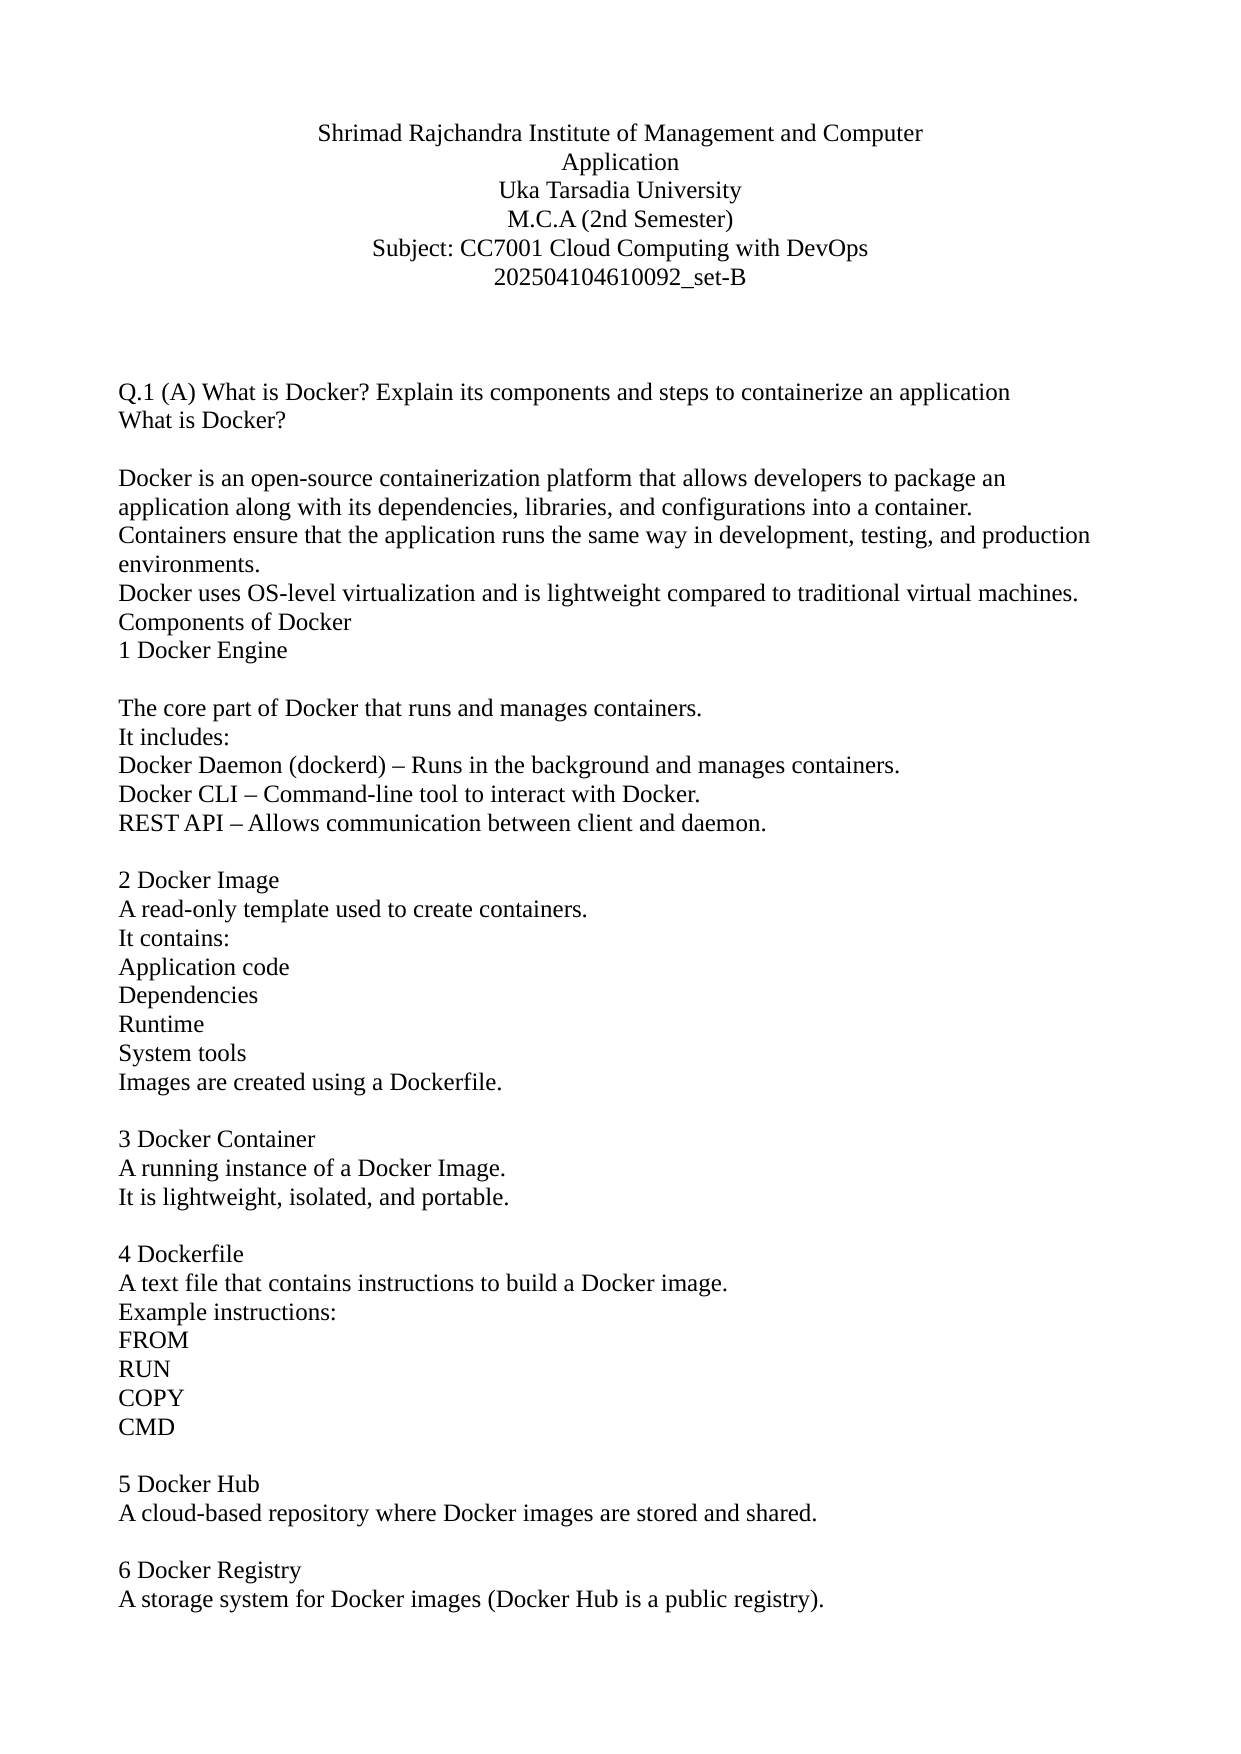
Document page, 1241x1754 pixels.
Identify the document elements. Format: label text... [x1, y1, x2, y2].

text REST API – Allows communication between client and daemon. [118, 808, 1122, 837]
text Images are created using a Dockerfile. [118, 1067, 1122, 1096]
text System tools [118, 1038, 1122, 1067]
text Docker uses OS-level virtualization and is lightweight compared to traditional virtual machines. [118, 578, 1122, 607]
text 6 Docker Registry [118, 1556, 1122, 1584]
text A storage system for Docker images (Docker Hub is a public registry). [118, 1584, 1122, 1613]
text Docker is an open-source containerization platform that allows developers to package an application along with its dependencies, libraries, and configurations into a container. [118, 463, 1122, 521]
text It includes: [118, 722, 1122, 751]
text RUN [118, 1354, 1122, 1383]
text 4 Dockerfile [118, 1239, 1122, 1268]
text Docker CLI – Command-line tool to interact with Docker. [118, 779, 1122, 808]
text 5 Docker Hub [118, 1469, 1122, 1498]
text Subject: CC7001 Cloud Computing with DevOps [118, 233, 1122, 262]
text Example instructions: [118, 1297, 1122, 1326]
text 202504104610092_set-B [118, 262, 1122, 291]
text 3 Docker Container [118, 1124, 1122, 1153]
text What is Docker? [118, 406, 1122, 434]
text Docker Daemon (dockerd) – Runs in the background and manages containers. [118, 751, 1122, 779]
text A read-only template used to create containers. [118, 894, 1122, 923]
text 1 Docker Engine [118, 636, 1122, 664]
text Q.1 (A) What is Docker? Explain its components and steps to containerize an application [118, 377, 1122, 406]
text Shrimad Rajchandra Institute of Management and Computer [118, 118, 1122, 147]
text It contains: [118, 923, 1122, 952]
text M.C.A (2nd Semester) [118, 204, 1122, 233]
text Containers ensure that the application runs the same way in development, testing, and production environments. [118, 521, 1122, 578]
text It is lightweight, isolated, and portable. [118, 1182, 1122, 1211]
text A running instance of a Docker Image. [118, 1153, 1122, 1182]
text COPY [118, 1383, 1122, 1412]
text Application code [118, 952, 1122, 981]
text The core part of Docker that runs and manages containers. [118, 693, 1122, 722]
text Application [118, 147, 1122, 176]
text 2 Docker Image [118, 866, 1122, 894]
text Dependencies [118, 981, 1122, 1009]
text FROM [118, 1326, 1122, 1354]
text CMD [118, 1412, 1122, 1441]
text A text file that contains instructions to build a Docker image. [118, 1268, 1122, 1297]
text Runtime [118, 1009, 1122, 1038]
text Uka Tarsadia University [118, 176, 1122, 204]
text Components of Docker [118, 607, 1122, 636]
text A cloud-based repository where Docker images are stored and shared. [118, 1498, 1122, 1527]
